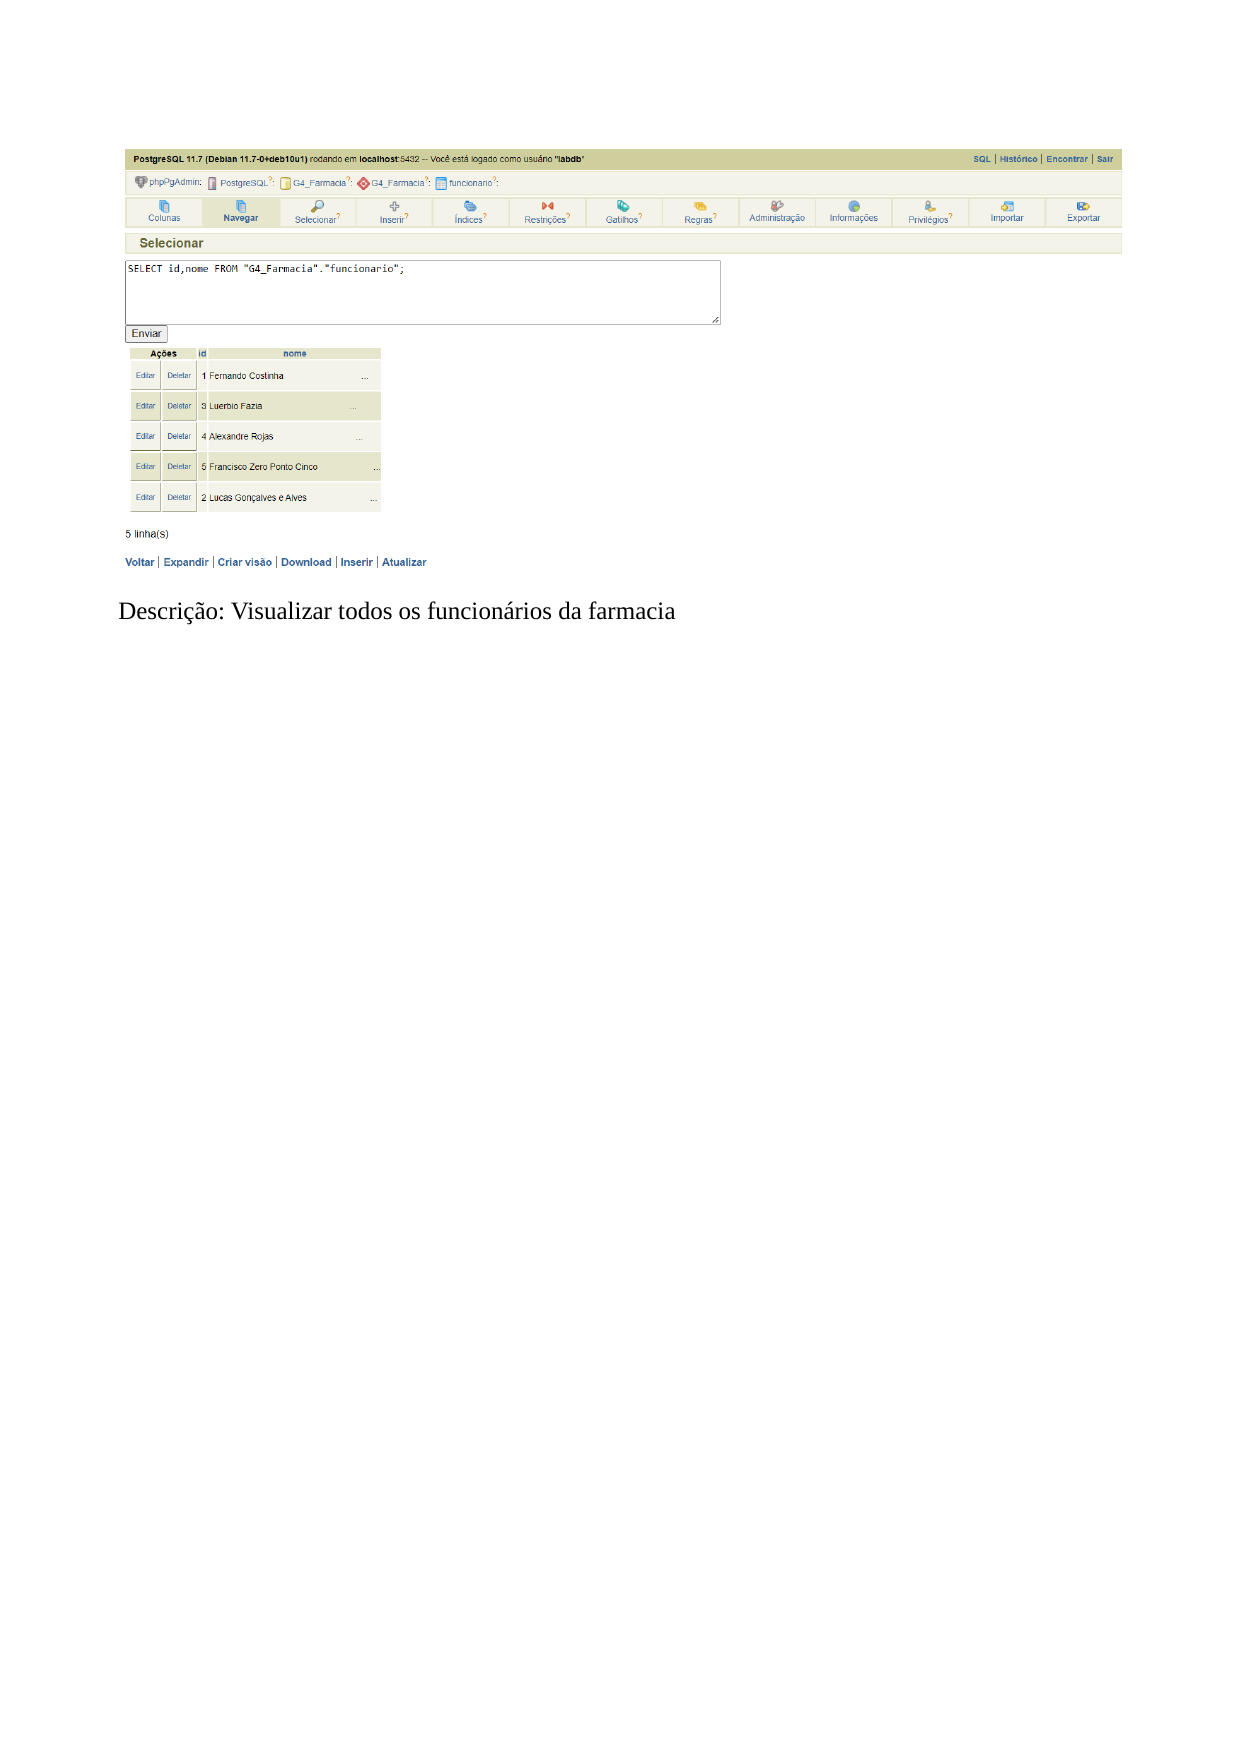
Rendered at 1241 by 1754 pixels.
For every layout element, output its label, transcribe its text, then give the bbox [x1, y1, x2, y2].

picture [118, 146, 1123, 568]
text Descrição: Visualizar todos os funcionários da farmacia [118, 596, 1122, 625]
